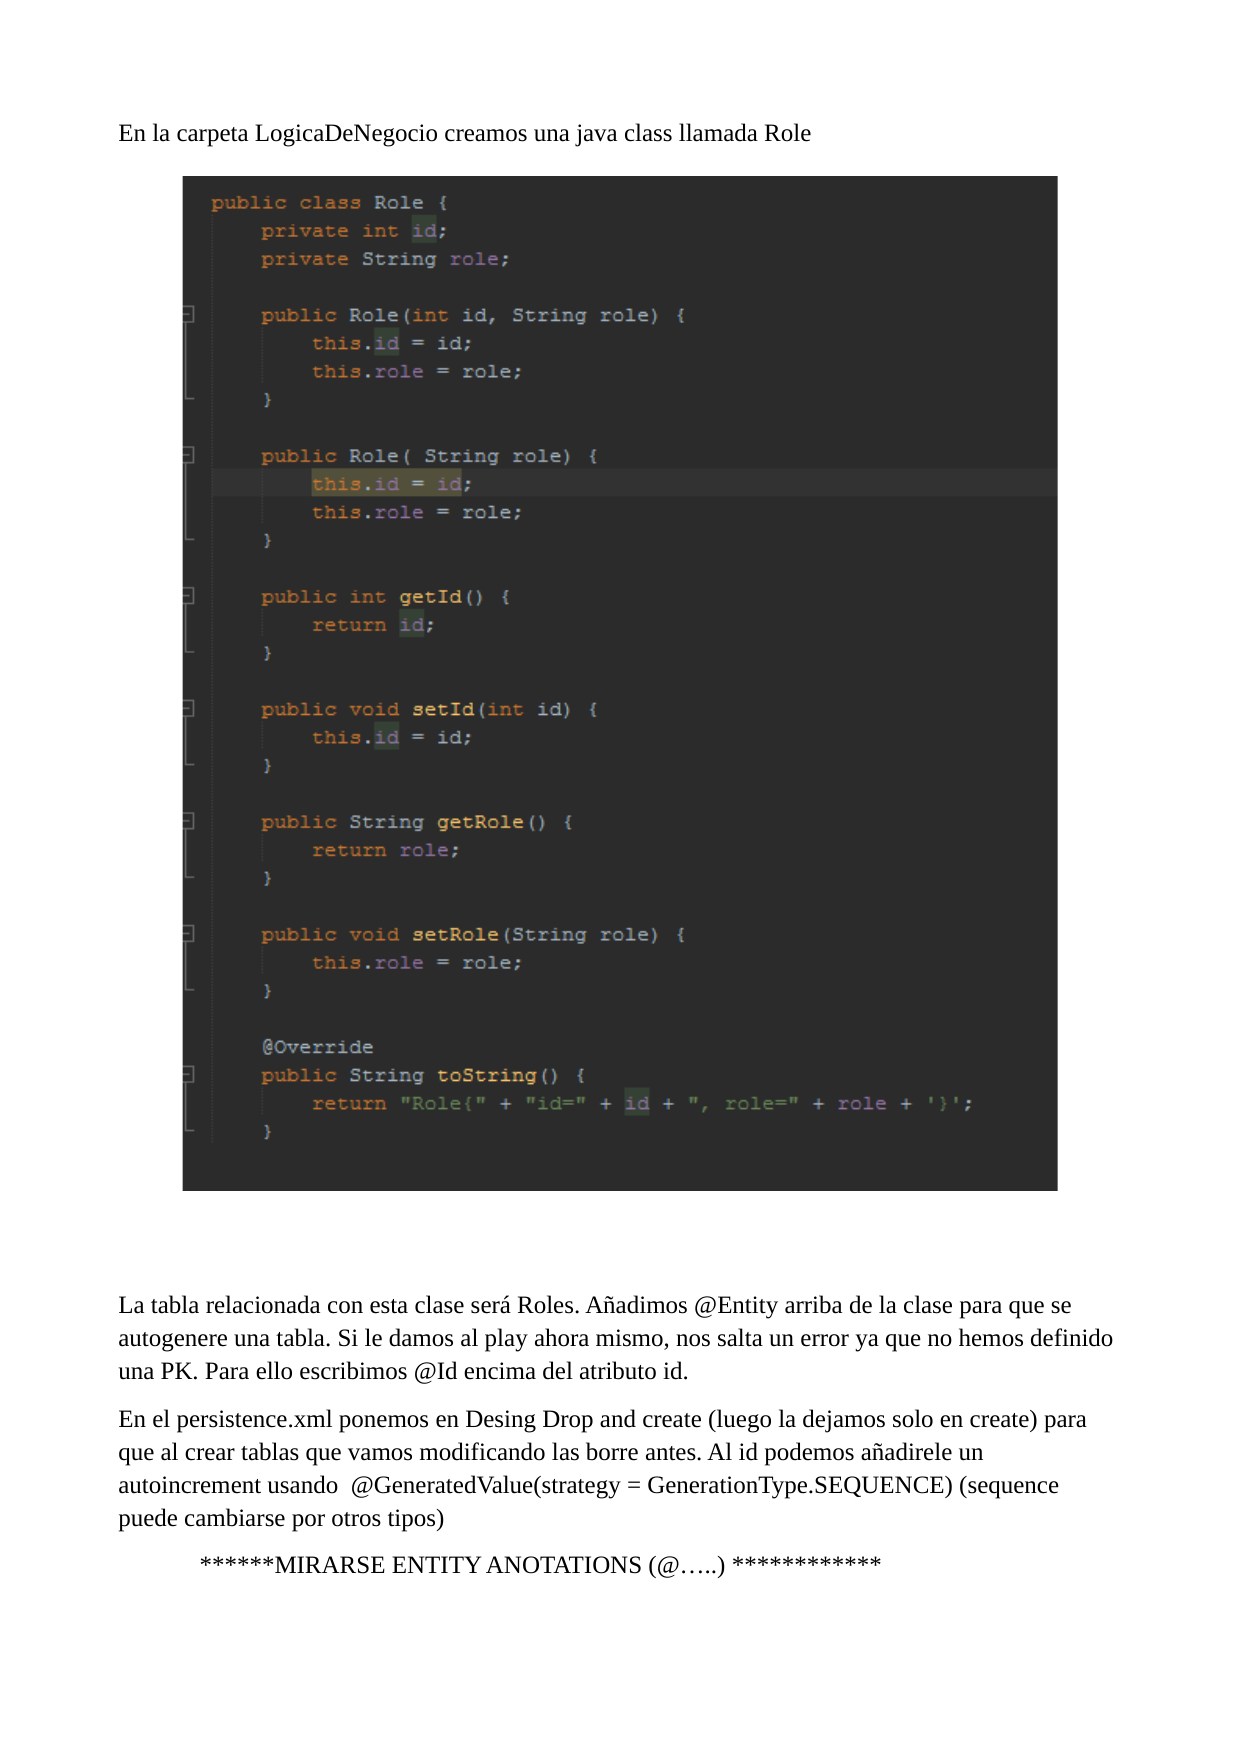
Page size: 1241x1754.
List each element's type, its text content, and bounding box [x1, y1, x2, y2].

text La tabla relacionada con esta clase será Roles. Añadimos @Entity arriba de la clase para que se autogenere una tabla. Si le damos al play ahora mismo, nos salta un error ya que no hemos definido una PK. Para ello escribimos @Id encima del atributo id. [118, 1290, 1122, 1385]
text En el persistence.xml ponemos en Desing Drop and create (luego la dejamos solo en create) para que al crear tablas que vamos modificando las borre antes. Al id podemos añadirele un autoincrement usando @GeneratedValue(strategy = GenerationType.SEQUENCE) (sequence puede cambiarse por otros tipos) [118, 1404, 1122, 1532]
text En la carpeta LogicaDeNegocio creamos una java class llamada Role [118, 118, 1122, 147]
picture [182, 176, 1058, 1191]
text ******MIRARSE ENTITY ANOTATIONS (@…..) ************ [118, 1550, 1122, 1579]
